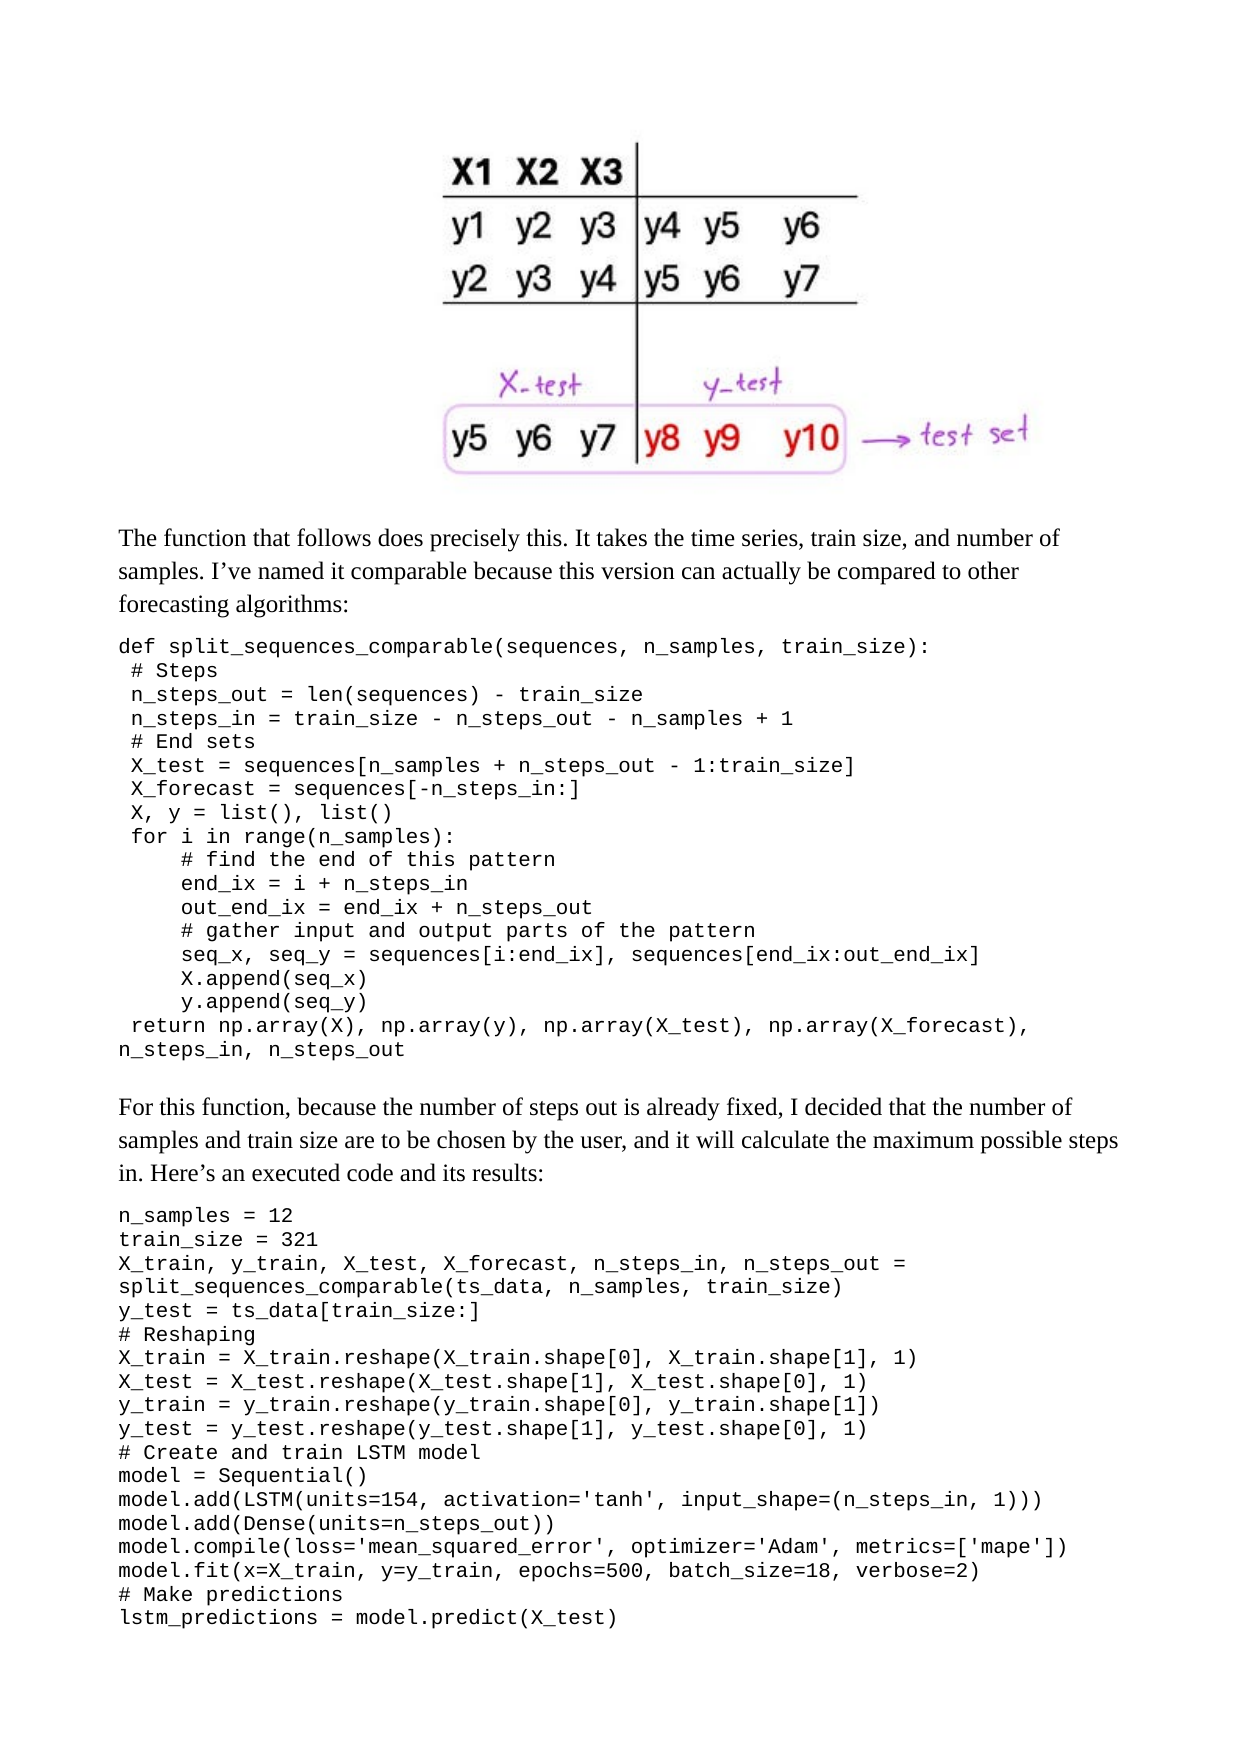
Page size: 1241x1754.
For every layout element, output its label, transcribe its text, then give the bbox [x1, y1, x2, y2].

text y_test = ts_data[train_size:] [118, 1300, 1122, 1323]
text end_ix = i + n_steps_in [118, 873, 1122, 897]
text out_end_ix = end_ix + n_steps_out [118, 897, 1122, 920]
text X_train, y_train, X_test, X_forecast, n_steps_in, n_steps_out = split_sequences_comparable(ts_data, n_samples, train_size) [118, 1253, 1122, 1300]
text X_train = X_train.reshape(X_train.shape[0], X_train.shape[1], 1) [118, 1347, 1122, 1371]
text X_test = X_test.reshape(X_test.shape[1], X_test.shape[0], 1) [118, 1371, 1122, 1394]
text model.fit(x=X_train, y=y_train, epochs=500, batch_size=18, verbose=2) [118, 1560, 1122, 1584]
text # find the end of this pattern [118, 849, 1122, 873]
text n_samples = 12 [118, 1205, 1122, 1229]
text y.append(seq_y) [118, 991, 1122, 1015]
text # Steps [118, 660, 1122, 684]
text # gather input and output parts of the pattern [118, 920, 1122, 944]
text y_train = y_train.reshape(y_train.shape[0], y_train.shape[1]) [118, 1394, 1122, 1418]
text n_steps_in = train_size - n_steps_out - n_samples + 1 [118, 707, 1122, 731]
text lstm_predictions = model.predict(X_test) [118, 1607, 1122, 1631]
text model.compile(loss='mean_squared_error', optimizer='Adam', metrics=['mape']) [118, 1536, 1122, 1560]
text # Create and train LSTM model [118, 1442, 1122, 1465]
text The function that follows does precisely this. It takes the time series, train size, and number of samples. I’ve named it comparable because this version can actually be compared to other forecasting algorithms: [118, 523, 1122, 618]
text model = Sequential() [118, 1465, 1122, 1489]
text X_forecast = sequences[-n_steps_in:] [118, 778, 1122, 802]
text # End sets [118, 731, 1122, 755]
text X.append(seq_x) [118, 968, 1122, 991]
text # Reshaping [118, 1323, 1122, 1347]
picture [118, 118, 1212, 504]
text def split_sequences_comparable(sequences, n_samples, train_size): [118, 637, 1122, 660]
text X_test = sequences[n_samples + n_steps_out - 1:train_size] [118, 755, 1122, 778]
text model.add(LSTM(units=154, activation='tanh', input_shape=(n_steps_in, 1))) [118, 1489, 1122, 1513]
text n_steps_out = len(sequences) - train_size [118, 684, 1122, 707]
text model.add(Dense(units=n_steps_out)) [118, 1513, 1122, 1536]
text X, y = list(), list() [118, 802, 1122, 826]
text For this function, because the number of steps out is already fixed, I decided that the number of samples and train size are to be chosen by the user, and it will calculate the maximum possible steps in. Here’s an executed code and its results: [118, 1092, 1122, 1186]
text # Make predictions [118, 1584, 1122, 1607]
text seq_x, seq_y = sequences[i:end_ix], sequences[end_ix:out_end_ix] [118, 944, 1122, 968]
text y_test = y_test.reshape(y_test.shape[1], y_test.shape[0], 1) [118, 1418, 1122, 1442]
text for i in range(n_samples): [118, 826, 1122, 849]
text return np.array(X), np.array(y), np.array(X_test), np.array(X_forecast), n_steps_in, n_steps_out [118, 1015, 1122, 1062]
text train_size = 321 [118, 1229, 1122, 1253]
